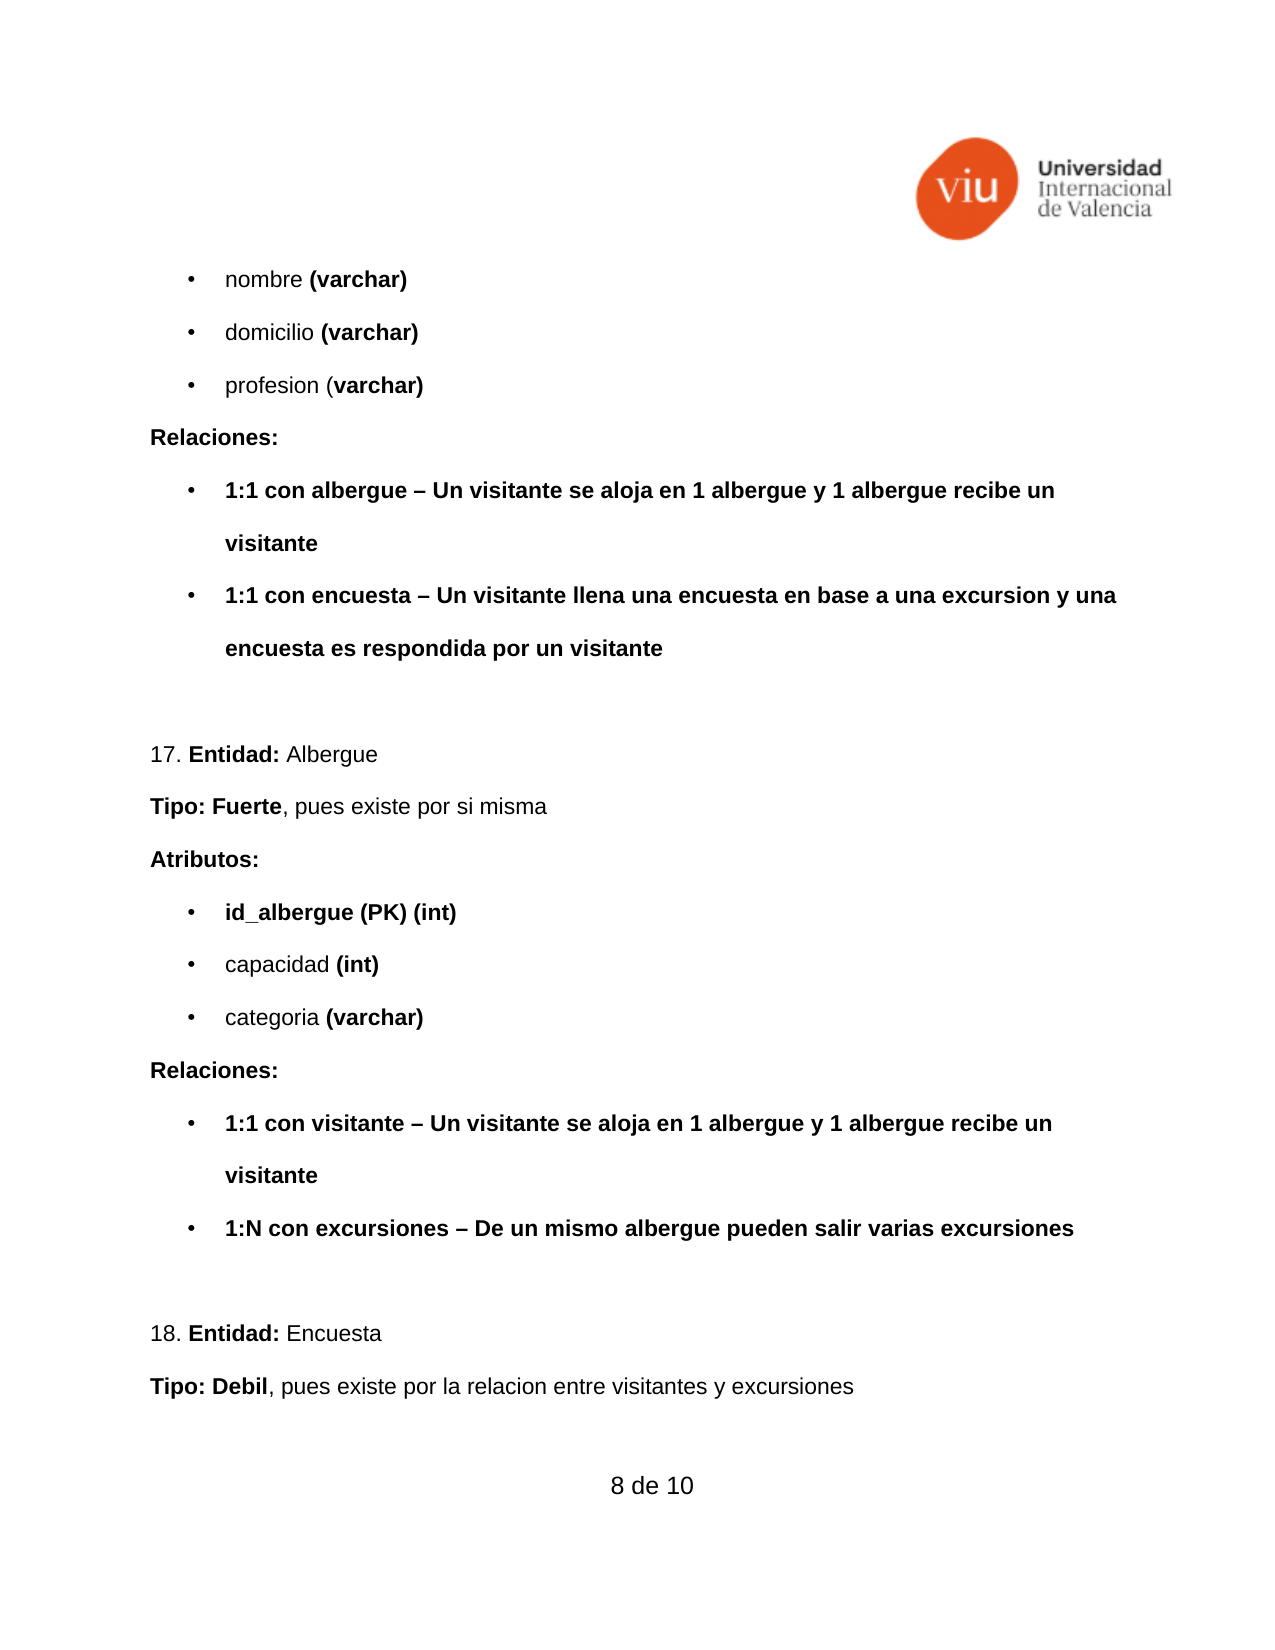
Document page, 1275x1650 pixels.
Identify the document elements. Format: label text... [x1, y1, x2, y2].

list categoria (varchar) [187, 1004, 1125, 1031]
text Atributos: [150, 846, 1125, 872]
list 1:1 con albergue – Un visitante se aloja en 1 albergue y 1 albergue recibe un visitante [187, 477, 1125, 556]
text 18. Entidad: Encuesta [150, 1320, 1125, 1347]
list domicilio (varchar) [187, 319, 1125, 345]
list id_albergue (PK) (int) [187, 899, 1125, 925]
list 1:N con excursiones – De un mismo albergue pueden salir varias excursiones [187, 1215, 1125, 1241]
list capacidad (int) [187, 951, 1125, 978]
list profesion (varchar) [187, 372, 1125, 398]
text Tipo: Debil, pues existe por la relacion entre visitantes y excursiones [150, 1373, 1125, 1399]
text 17. Entidad: Albergue [150, 741, 1125, 767]
picture [913, 134, 1175, 245]
list 1:1 con encuesta – Un visitante llena una encuesta en base a una excursion y una encuesta es respondida por un visitante [187, 582, 1125, 662]
text Relaciones: [150, 424, 1125, 451]
list nombre (varchar) [187, 266, 1125, 293]
text Relaciones: [150, 1057, 1125, 1083]
text Tipo: Fuerte, pues existe por si misma [150, 793, 1125, 820]
list 1:1 con visitante – Un visitante se aloja en 1 albergue y 1 albergue recibe un visitante [187, 1109, 1125, 1189]
